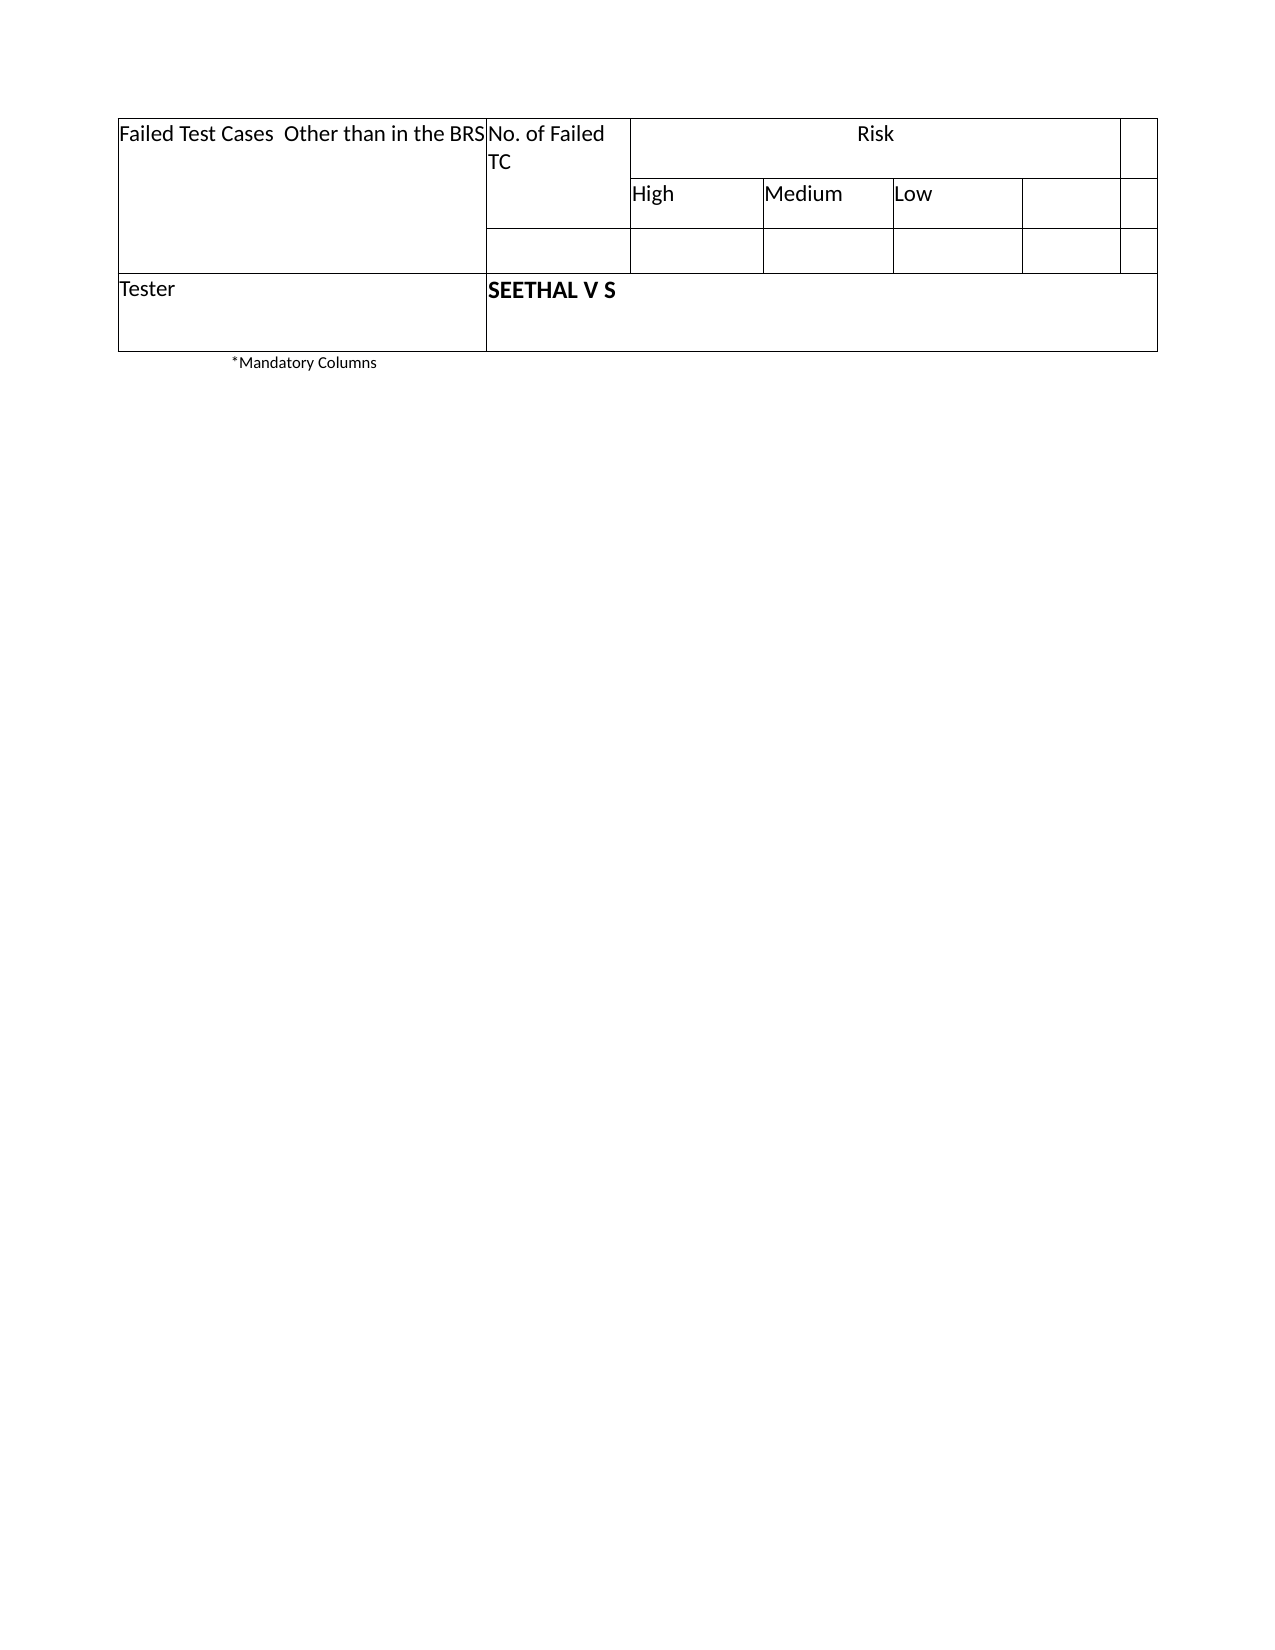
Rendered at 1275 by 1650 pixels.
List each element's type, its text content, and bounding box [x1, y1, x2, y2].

table_cell No. of Failed TC [487, 119, 630, 228]
table_cell [764, 229, 893, 273]
table_cell High [631, 179, 763, 228]
table_cell [1121, 119, 1157, 178]
table_cell Tester [119, 274, 486, 351]
table_cell Failed Test Cases Other than in the BRS [119, 119, 486, 273]
table_cell Risk [631, 119, 1120, 178]
table_cell [631, 229, 763, 273]
table_cell [1023, 229, 1120, 273]
table_cell [1023, 179, 1120, 228]
table_cell [487, 229, 630, 273]
table_cell [1121, 229, 1157, 273]
table_cell SEETHAL V S [487, 274, 1157, 351]
table_cell [1121, 179, 1157, 228]
text *Mandatory Columns [231, 352, 1157, 372]
table_cell Medium [764, 179, 893, 228]
table_cell [894, 229, 1022, 273]
table_cell Low [894, 179, 1022, 228]
